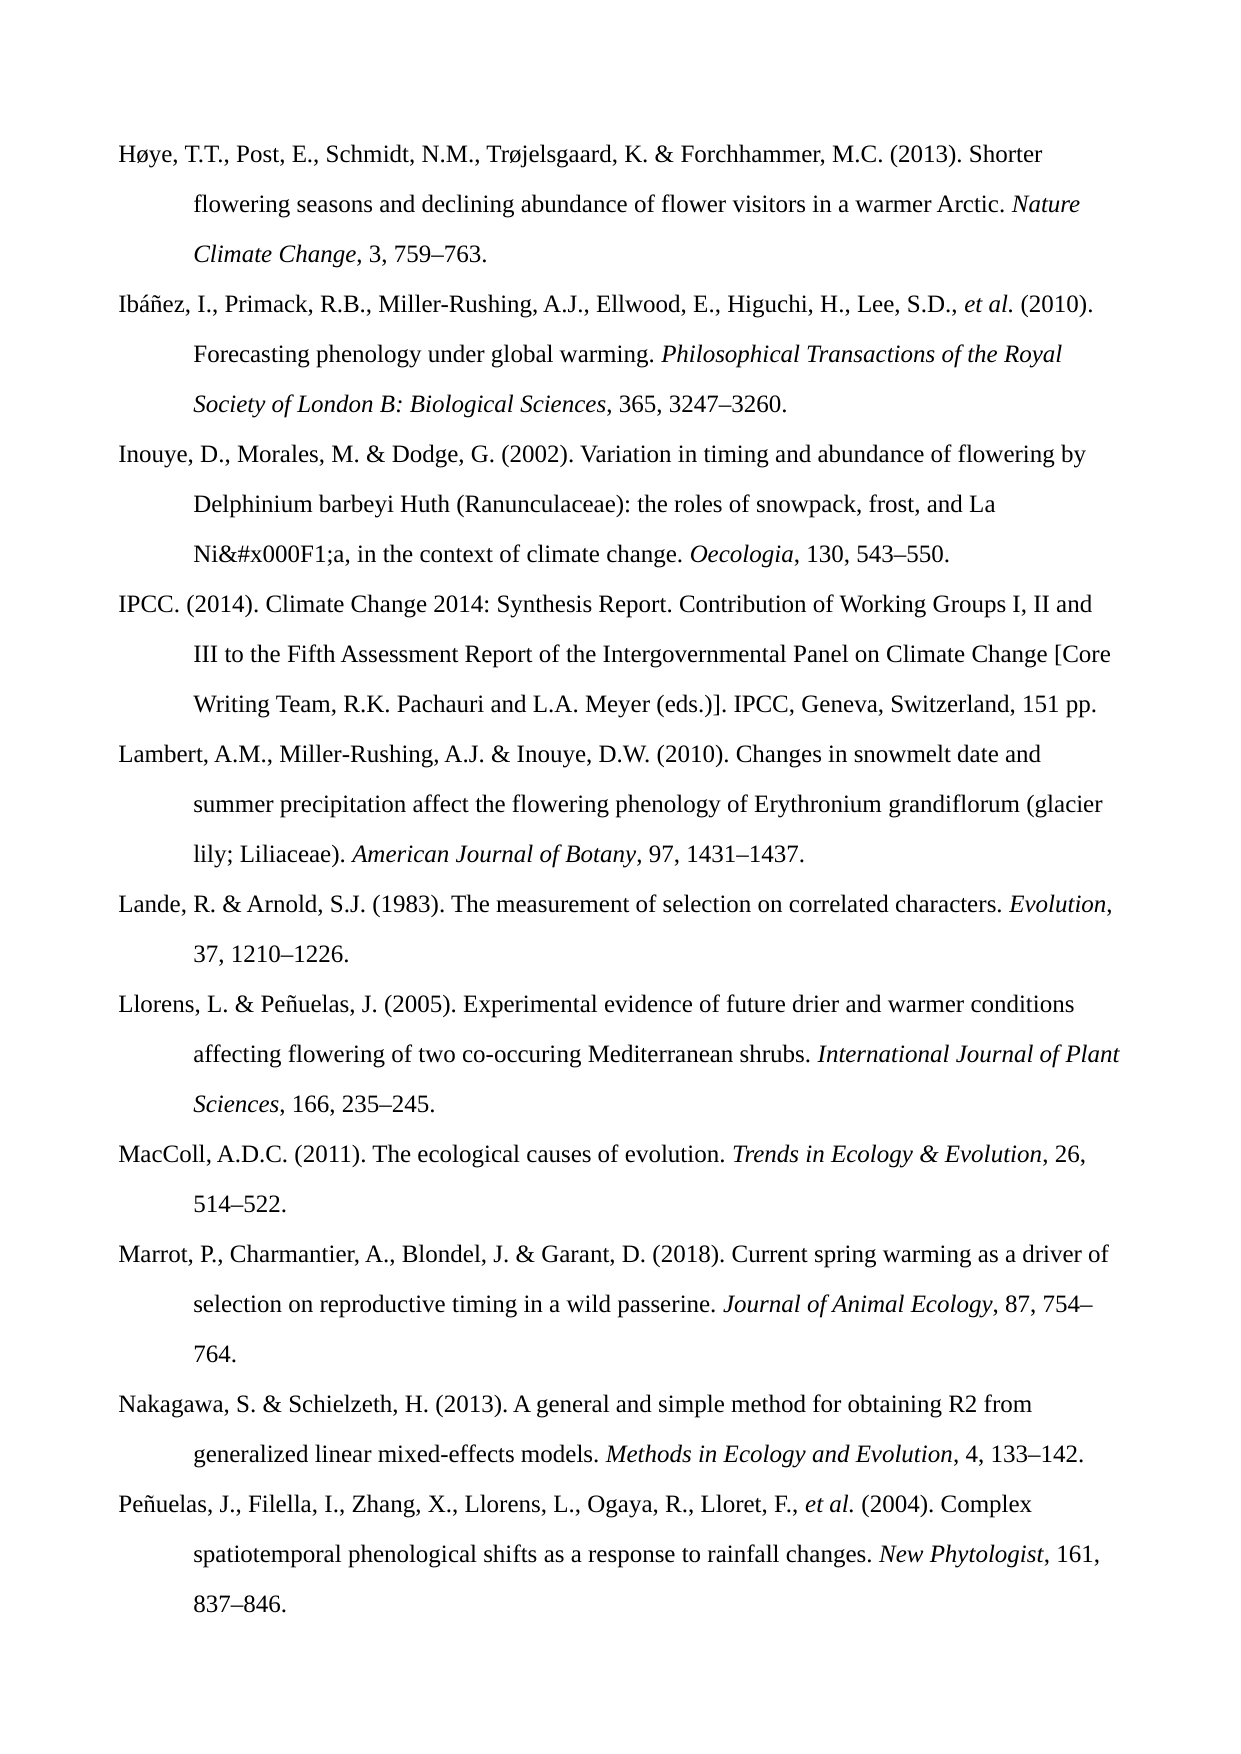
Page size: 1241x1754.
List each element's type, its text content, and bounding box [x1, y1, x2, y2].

text Llorens, L. & Peñuelas, J. (2005). Experimental evidence of future drier and warmer conditions affecting flowering of two co-occuring Mediterranean shrubs. International Journal of Plant Sciences, 166, 235–245. [118, 968, 1122, 1118]
text Marrot, P., Charmantier, A., Blondel, J. & Garant, D. (2018). Current spring warming as a driver of selection on reproductive timing in a wild passerine. Journal of Animal Ecology, 87, 754–764. [118, 1218, 1122, 1368]
text MacColl, A.D.C. (2011). The ecological causes of evolution. Trends in Ecology & Evolution, 26, 514–522. [118, 1118, 1122, 1218]
text IPCC. (2014). Climate Change 2014: Synthesis Report. Contribution of Working Groups I, II and III to the Fifth Assessment Report of the Intergovernmental Panel on Climate Change [Core Writing Team, R.K. Pachauri and L.A. Meyer (eds.)]. IPCC, Geneva, Switzerland, 151 pp. [118, 568, 1122, 718]
text Lande, R. & Arnold, S.J. (1983). The measurement of selection on correlated characters. Evolution, 37, 1210–1226. [118, 868, 1122, 968]
text Nakagawa, S. & Schielzeth, H. (2013). A general and simple method for obtaining R2 from generalized linear mixed-effects models. Methods in Ecology and Evolution, 4, 133–142. [118, 1368, 1122, 1468]
text Inouye, D., Morales, M. & Dodge, G. (2002). Variation in timing and abundance of flowering by Delphinium barbeyi Huth (Ranunculaceae): the roles of snowpack, frost, and La Ni&#x000F1;a, in the context of climate change. Oecologia, 130, 543–550. [118, 418, 1122, 568]
text Lambert, A.M., Miller‐Rushing, A.J. & Inouye, D.W. (2010). Changes in snowmelt date and summer precipitation affect the flowering phenology of Erythronium grandiflorum (glacier lily; Liliaceae). American Journal of Botany, 97, 1431–1437. [118, 718, 1122, 868]
text Peñuelas, J., Filella, I., Zhang, X., Llorens, L., Ogaya, R., Lloret, F., et al. (2004). Complex spatiotemporal phenological shifts as a response to rainfall changes. New Phytologist, 161, 837–846. [118, 1468, 1122, 1618]
text Høye, T.T., Post, E., Schmidt, N.M., Trøjelsgaard, K. & Forchhammer, M.C. (2013). Shorter flowering seasons and declining abundance of flower visitors in a warmer Arctic. Nature Climate Change, 3, 759–763. [118, 118, 1122, 268]
text Ibáñez, I., Primack, R.B., Miller-Rushing, A.J., Ellwood, E., Higuchi, H., Lee, S.D., et al. (2010). Forecasting phenology under global warming. Philosophical Transactions of the Royal Society of London B: Biological Sciences, 365, 3247–3260. [118, 268, 1122, 418]
